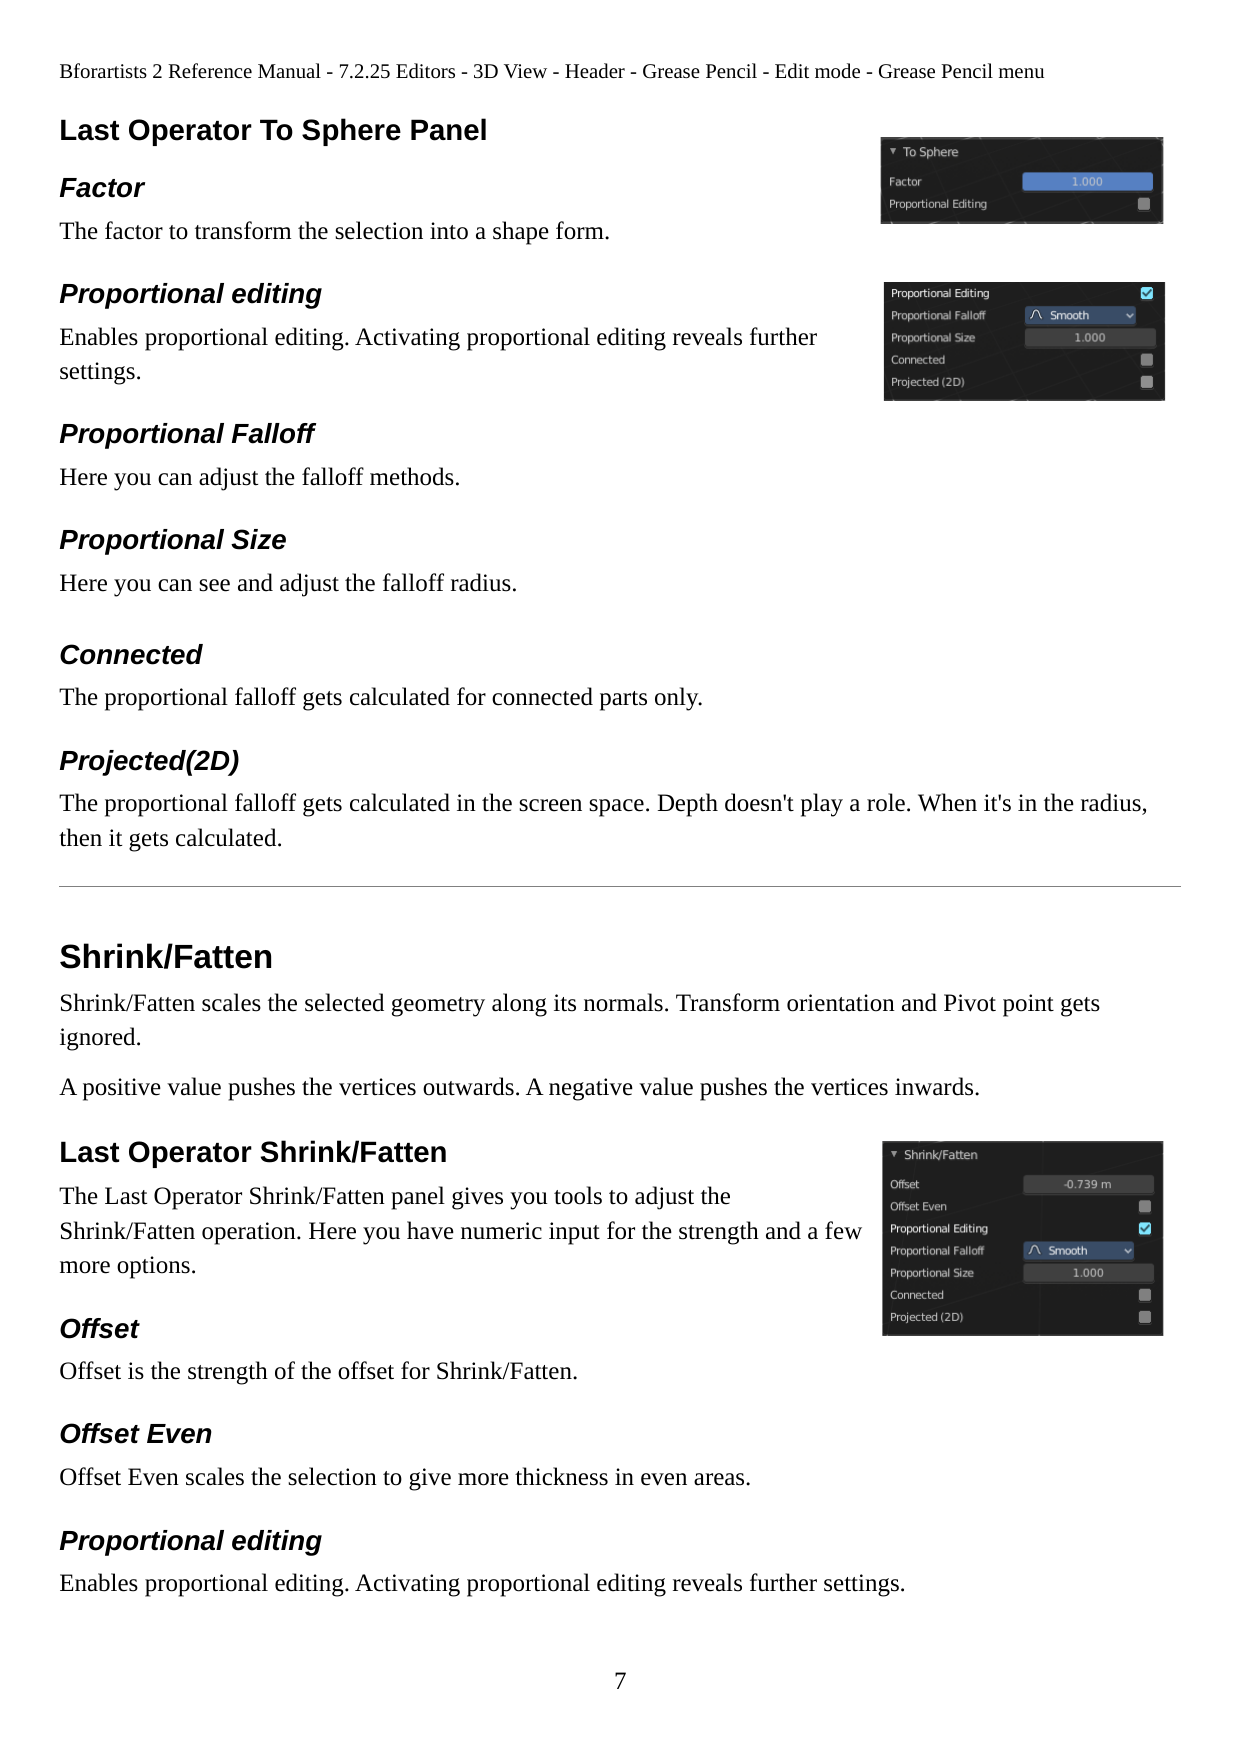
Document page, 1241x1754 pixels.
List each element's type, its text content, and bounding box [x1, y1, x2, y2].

text Shrink/Fatten scales the selected geometry along its normals. Transform orientation and Pivot point gets ignored. [59, 988, 1181, 1051]
text The factor to transform the selection into a shape form. [59, 216, 1181, 244]
text A positive value pushes the vertices outwards. A negative value pushes the vertices inwards. [59, 1072, 1181, 1100]
text Here you can adjust the falloff methods. [59, 462, 1181, 491]
text Here you can see and adjust the falloff radius. [59, 568, 1181, 597]
picture [883, 282, 1166, 401]
text The Last Operator Shrink/Fatten panel gives you tools to adjust the Shrink/Fatten operation. Here you have numeric input for the strength and a few more options. [59, 1181, 882, 1279]
subtitle Proportional editing [59, 277, 1181, 309]
subtitle Shrink/Fatten [59, 937, 1181, 976]
text Offset Even scales the selection to give more thickness in even areas. [59, 1462, 1181, 1491]
subtitle [1164, 171, 1181, 203]
text Offset is the strength of the offset for Shrink/Fatten. [59, 1356, 1181, 1385]
subtitle Proportional Size [59, 524, 1181, 556]
text The proportional falloff gets calculated for connected parts only. [59, 682, 1181, 711]
subtitle Projected(2D) [59, 744, 1181, 776]
subtitle Proportional editing [59, 1524, 1181, 1556]
picture [882, 1141, 1164, 1336]
text The proportional falloff gets calculated in the screen space. Depth doesn't play a role. When it's in the radius, then it gets calculated. [59, 788, 1181, 852]
subtitle Last Operator To Sphere Panel [59, 113, 1181, 146]
text Enables proportional editing. Activating proportional editing reveals further settings. [59, 322, 883, 385]
subtitle Proportional Falloff [59, 418, 1181, 449]
text Enables proportional editing. Activating proportional editing reveals further settings. [59, 1568, 1181, 1597]
subtitle Last Operator Shrink/Fatten [59, 1135, 1181, 1169]
subtitle Offset Even [59, 1418, 1181, 1450]
subtitle Connected [59, 638, 1181, 670]
subtitle Offset [59, 1312, 1181, 1344]
picture [880, 137, 1164, 224]
subtitle Factor [59, 171, 880, 203]
